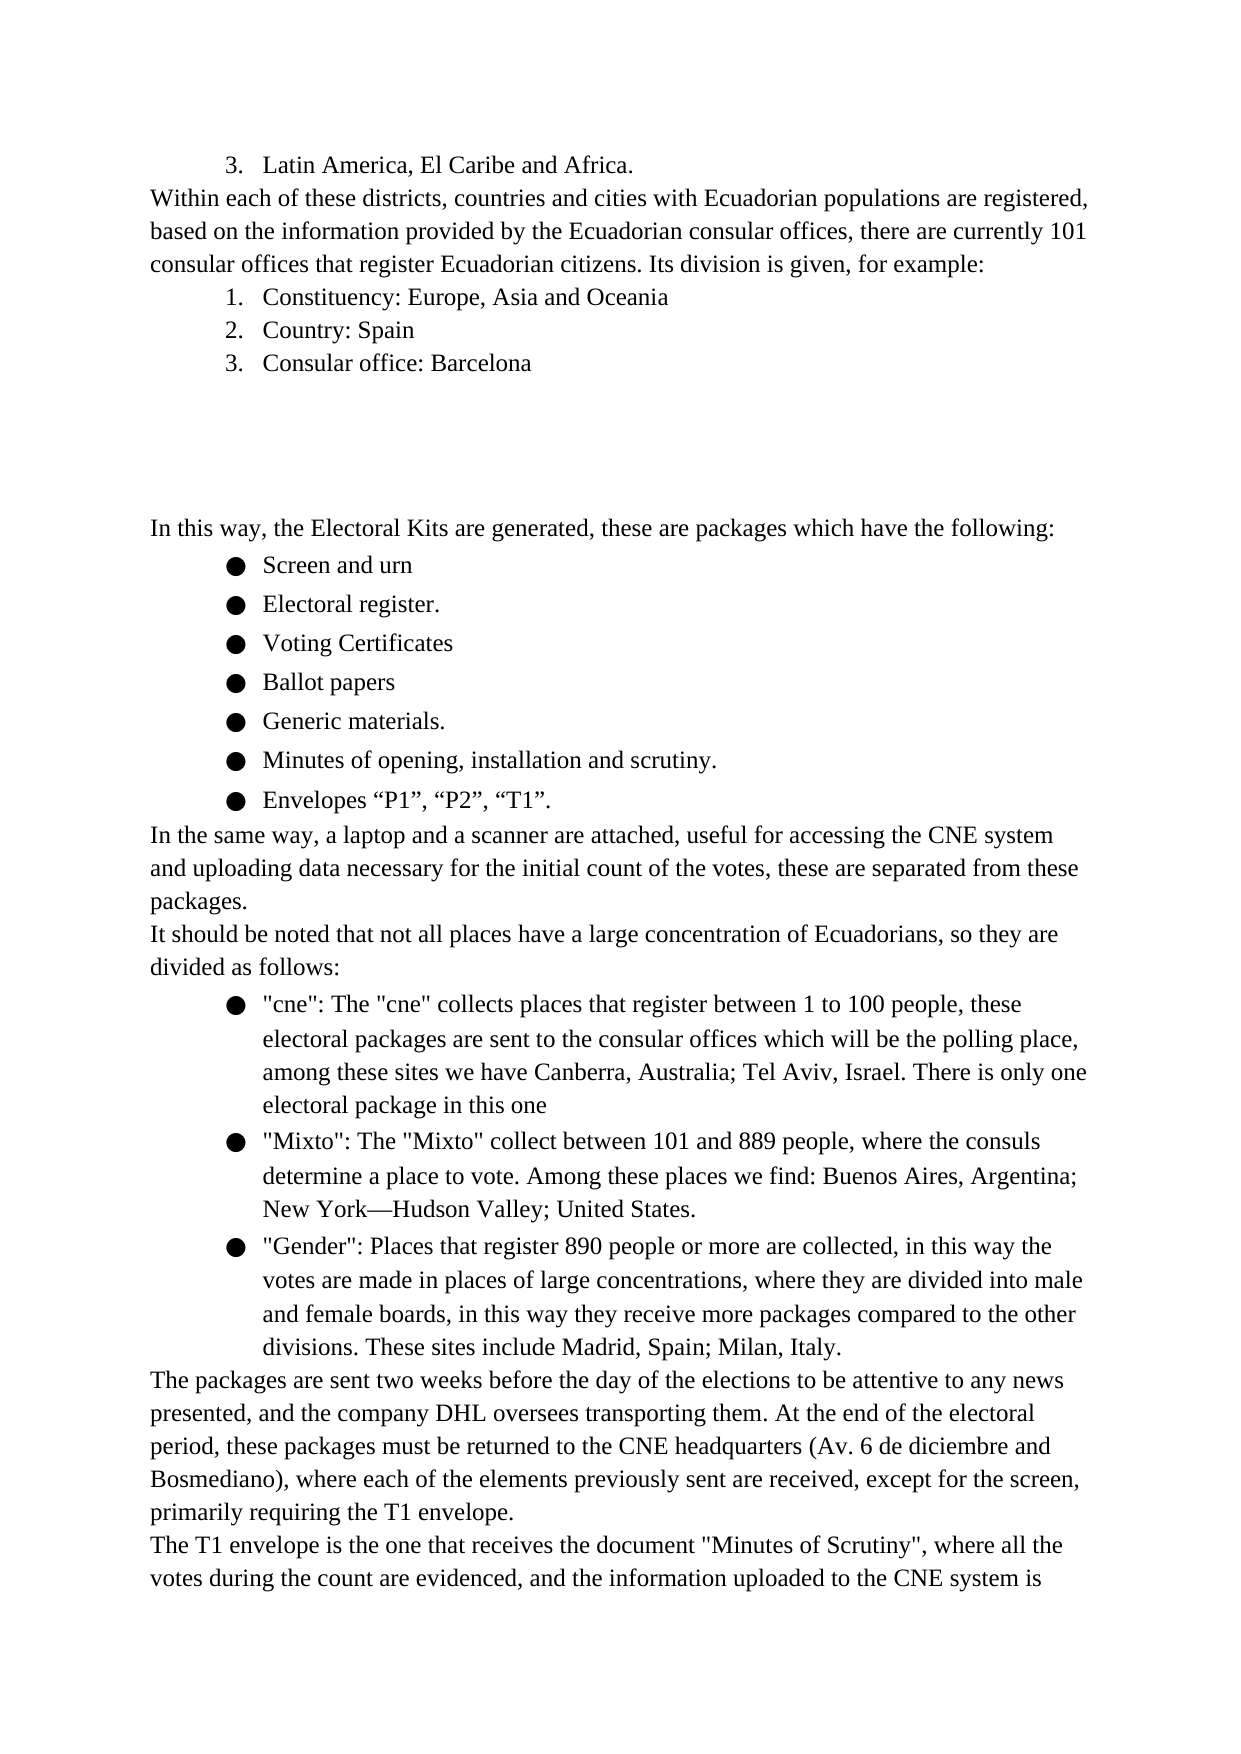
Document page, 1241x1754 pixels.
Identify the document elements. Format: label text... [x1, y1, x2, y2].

list Generic materials. [225, 703, 1090, 737]
list Electoral register. [225, 585, 1090, 619]
text Within each of these districts, countries and cities with Ecuadorian populations are registered, based on the information provided by the Ecuadorian consular offices, there are currently 101 consular offices that register Ecuadorian citizens. Its division is given, for example: [150, 183, 1090, 278]
list Envelopes “P1”, “P2”, “T1”. [225, 781, 1090, 815]
text The T1 envelope is the one that receives the document "Minutes of Scrutiny", where all the votes during the count are evidenced, and the information uploaded to the CNE system is [150, 1530, 1090, 1592]
list "cne": The "cne" collects places that register between 1 to 100 people, these electoral packages are sent to the consular offices which will be the polling place, among these sites we have Canberra, Australia; Tel Aviv, Israel. There is only one electoral package in this one [225, 986, 1090, 1119]
text The packages are sent two weeks before the day of the elections to be attentive to any news presented, and the company DHL oversees transporting them. At the end of the electoral period, these packages must be returned to the CNE headquarters (Av. 6 de diciembre and Bosmediano), where each of the elements previously sent are received, except for the screen, primarily requiring the T1 envelope. [150, 1365, 1090, 1526]
list Ballot papers [225, 664, 1090, 698]
list Constituency: Europe, Asia and Oceania [225, 282, 1090, 311]
list Screen and urn [225, 546, 1090, 580]
text In the same way, a laptop and a scanner are attached, useful for accessing the CNE system and uploading data necessary for the initial count of the votes, these are separated from these packages. [150, 820, 1090, 915]
list "Gender": Places that register 890 people or more are collected, in this way the votes are made in places of large concentrations, where they are divided into male and female boards, in this way they receive more packages compared to the other divisions. These sites include Madrid, Spain; Milan, Italy. [225, 1227, 1090, 1360]
list Voting Certificates [225, 624, 1090, 659]
list Country: Spain [225, 315, 1090, 344]
list Minutes of opening, installation and scrutiny. [225, 742, 1090, 776]
list "Mixto": The "Mixto" collect between 101 and 889 people, where the consuls determine a place to vote. Among these places we find: Buenos Aires, Argentina; New York—Hudson Valley; United States. [225, 1123, 1090, 1223]
list Latin America, El Caribe and Africa. [225, 150, 1090, 179]
list Consular office: Barcelona [225, 348, 1090, 377]
text It should be noted that not all places have a large concentration of Ecuadorians, so they are divided as follows: [150, 919, 1090, 981]
text In this way, the Electoral Kits are generated, these are packages which have the following: [150, 513, 1090, 542]
